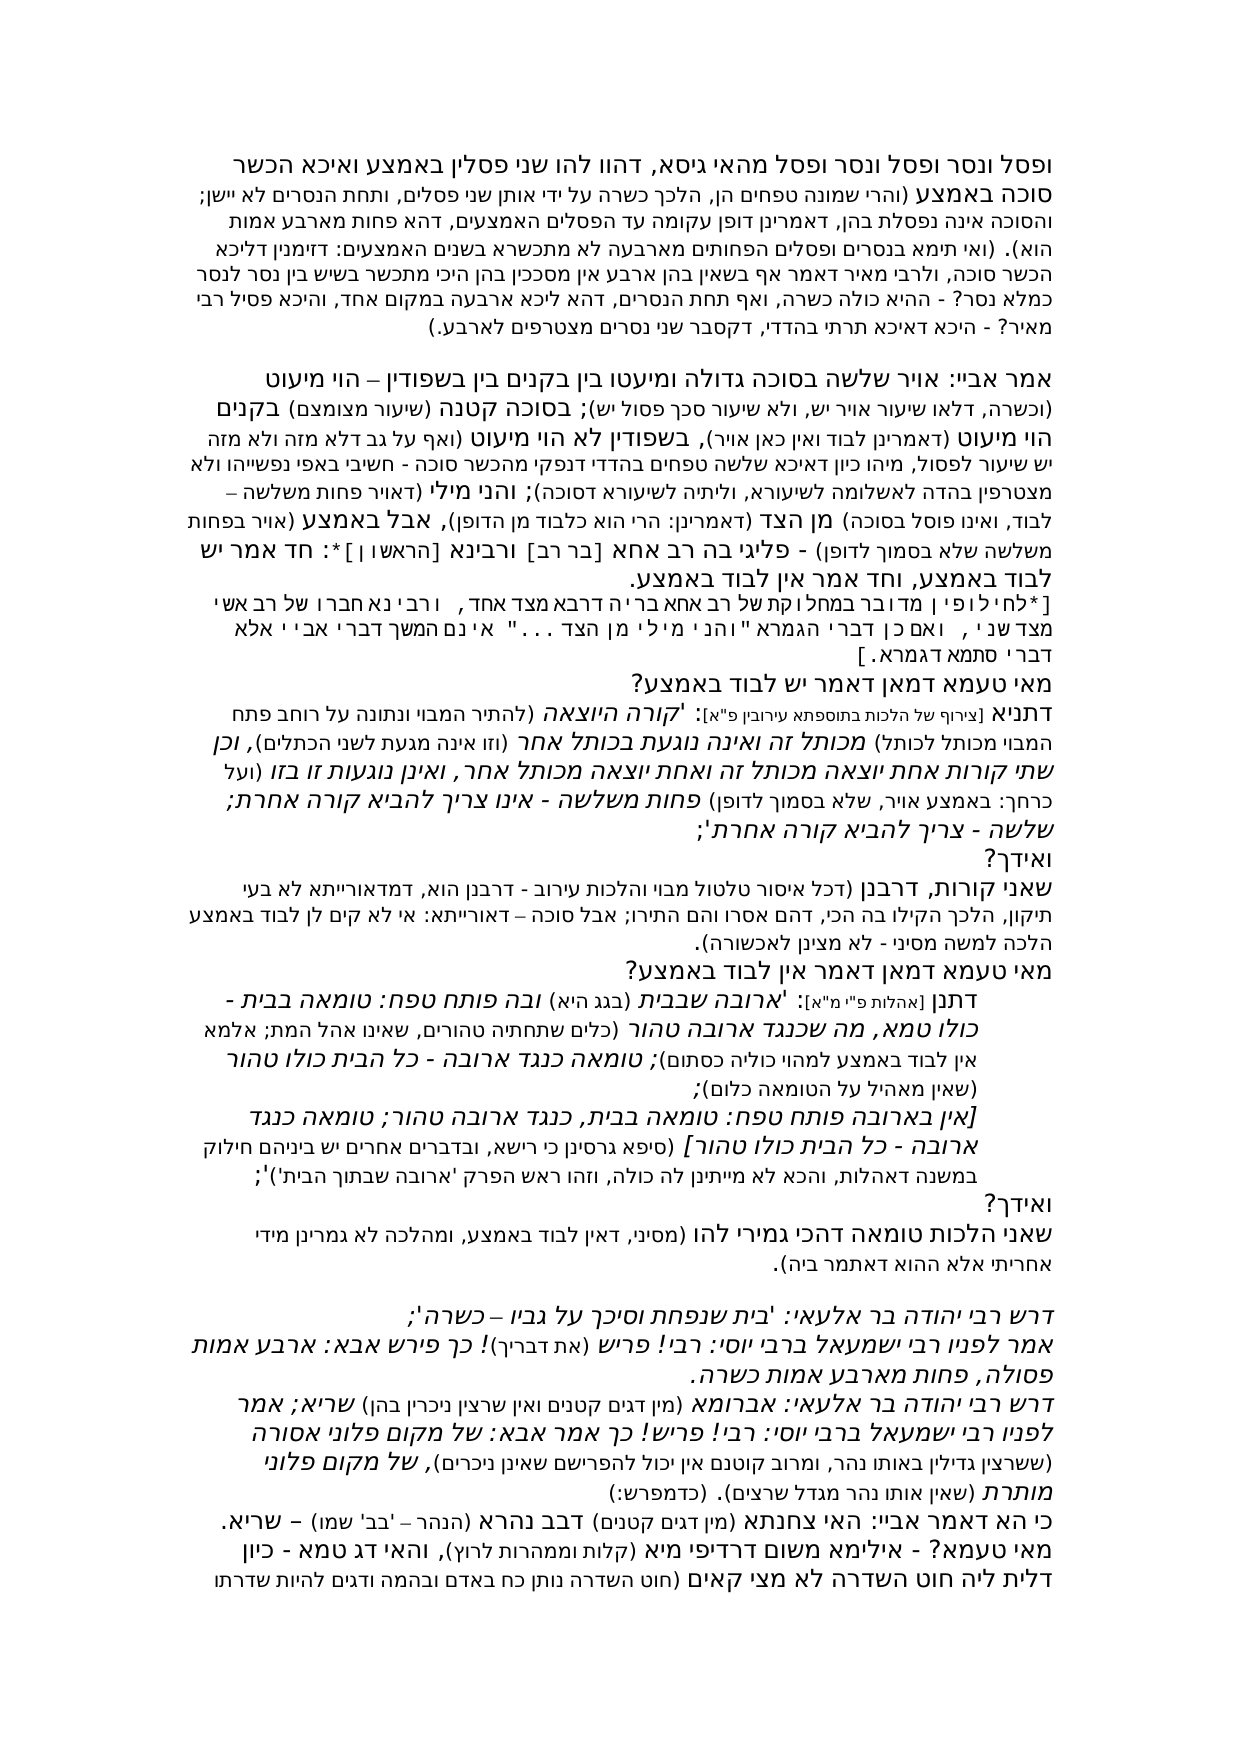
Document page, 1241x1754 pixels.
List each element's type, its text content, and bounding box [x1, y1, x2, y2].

text [אין בארובה פותח טפח: טומאה בבית, כנגד ארובה טהור; טומאה כנגד ארובה - כל הבית כולו טהור] (סיפא גרסינן כי רישא, ובדברים אחרים יש ביניהם חילוק במשנה דאהלות, והכא לא מייתינן לה כולה, וזהו ראש הפרק 'ארובה שבתוך הבית')'; [187, 1102, 978, 1190]
text אמר לפניו רבי ישמעאל ברבי יוסי: רבי! פריש (את דבריך)! כך פירש אבא: ארבע אמות פסולה, פחות מארבע אמות כשרה. [187, 1331, 1053, 1389]
text מאי טעמא דמאן דאמר אין לבוד באמצע? [187, 956, 1053, 985]
text [*לחילופין מדובר במחלוקת של רב אחא בריה דרבא מצד אחד, ורבינא חברו של רב אשי מצד שני, ואם כן דברי הגמרא "והני מילי מן הצד ..." אינם המשך דברי אביי אלא דברי סתמא דגמרא.] [187, 594, 1053, 669]
text ופסל ונסר ופסל ונסר ופסל מהאי גיסא, דהוו להו שני פסלין באמצע ואיכא הכשר סוכה באמצע (והרי שמונה טפחים הן, הלכך כשרה על ידי אותן שני פסלים, ותחת הנסרים לא יישן; והסוכה אינה נפסלת בהן, דאמרינן דופן עקומה עד הפסלים האמצעים, דהא פחות מארבע אמות הוא). (ואי תימא בנסרים ופסלים הפחותים מארבעה לא מתכשרא בשנים האמצעים: דזימנין דליכא הכשר סוכה, ולרבי מאיר דאמר אף בשאין בהן ארבע אין מסככין בהן היכי מתכשר בשיש בין נסר לנסר כמלא נסר? - ההיא כולה כשרה, ואף תחת הנסרים, דהא ליכא ארבעה במקום אחד, והיכא פסיל רבי מאיר? - היכא דאיכא תרתי בהדדי, דקסבר שני נסרים מצטרפים לארבע.) [187, 150, 1053, 340]
text אמר אביי: אויר שלשה בסוכה גדולה ומיעטו בין בקנים בין בשפודין – הוי מיעוט (וכשרה, דלאו שיעור אויר יש, ולא שיעור סכך פסול יש); בסוכה קטנה (שיעור מצומצם) בקנים הוי מיעוט (דאמרינן לבוד ואין כאן אויר), בשפודין לא הוי מיעוט (ואף על גב דלא מזה ולא מזה יש שיעור לפסול, מיהו כיון דאיכא שלשה טפחים בהדדי דנפקי מהכשר סוכה - חשיבי באפי נפשייהו ולא מצטרפין בהדה לאשלומה לשיעורא, וליתיה לשיעורא דסוכה); והני מילי (דאויר פחות משלשה – לבוד, ואינו פוסל בסוכה) מן הצד (דאמרינן: הרי הוא כלבוד מן הדופן), אבל באמצע (אויר בפחות משלשה שלא בסמוך לדופן) - פליגי בה רב אחא [בר רב] ורבינא [הראשון]*: חד אמר יש לבוד באמצע, וחד אמר אין לבוד באמצע. [187, 364, 1053, 594]
text דתניא [צירוף של הלכות בתוספתא עירובין פ"א]: 'קורה היוצאה (להתיר המבוי ונתונה על רוחב פתח המבוי מכותל לכותל) מכותל זה ואינה נוגעת בכותל אחר (וזו אינה מגעת לשני הכתלים), וכן שתי קורות אחת יוצאה מכותל זה ואחת יוצאה מכותל אחר, ואינן נוגעות זו בזו (ועל כרחך: באמצע אויר, שלא בסמוך לדופן) פחות משלשה - אינו צריך להביא קורה אחרת; שלשה - צריך להביא קורה אחרת'; [187, 698, 1053, 844]
text מאי טעמא? - אילימא משום דרדיפי מיא (קלות וממהרות לרוץ), והאי דג טמא - כיון דלית ליה חוט השדרה לא מצי קאים (חוט השדרה נותן כח באדם ובהמה ודגים להיות שדרתו [187, 1535, 1053, 1593]
text כי הא דאמר אביי: האי צחנתא (מין דגים קטנים) דבב נהרא (הנהר – 'בב' שמו) – שריא. [187, 1506, 1053, 1535]
text דתנן [אהלות פ"י מ"א]: 'ארובה שבבית (בגג היא) ובה פותח טפח: טומאה בבית - כולו טמא, מה שכנגד ארובה טהור (כלים שתחתיה טהורים, שאינו אהל המת; אלמא אין לבוד באמצע למהוי כוליה כסתום); טומאה כנגד ארובה - כל הבית כולו טהור (שאין מאהיל על הטומאה כלום); [187, 985, 978, 1102]
text מאי טעמא דמאן דאמר יש לבוד באמצע? [187, 669, 1053, 698]
text שאני קורות, דרבנן (דכל איסור טלטול מבוי והלכות עירוב - דרבנן הוא, דמדאורייתא לא בעי תיקון, הלכך הקילו בה הכי, דהם אסרו והם התירו; אבל סוכה – דאורייתא: אי לא קים לן לבוד באמצע הלכה למשה מסיני - לא מצינן לאכשורה). [187, 873, 1053, 956]
text ואידך? [187, 844, 1053, 873]
text דרש רבי יהודה בר אלעאי: 'בית שנפחת וסיכך על גביו – כשרה'; [187, 1301, 1053, 1331]
text ואידך? [187, 1190, 1053, 1219]
text דרש רבי יהודה בר אלעאי: אברומא (מין דגים קטנים ואין שרצין ניכרין בהן) שריא; אמר לפניו רבי ישמעאל ברבי יוסי: רבי! פריש! כך אמר אבא: של מקום פלוני אסורה (ששרצין גדילין באותו נהר, ומרוב קוטנם אין יכול להפרישם שאינן ניכרים), של מקום פלוני מותרת (שאין אותו נהר מגדל שרצים). (כדמפרש:) [187, 1389, 1053, 1506]
text שאני הלכות טומאה דהכי גמירי להו (מסיני, דאין לבוד באמצע, ומהלכה לא גמרינן מידי אחריתי אלא ההוא דאתמר ביה). [187, 1219, 1053, 1277]
